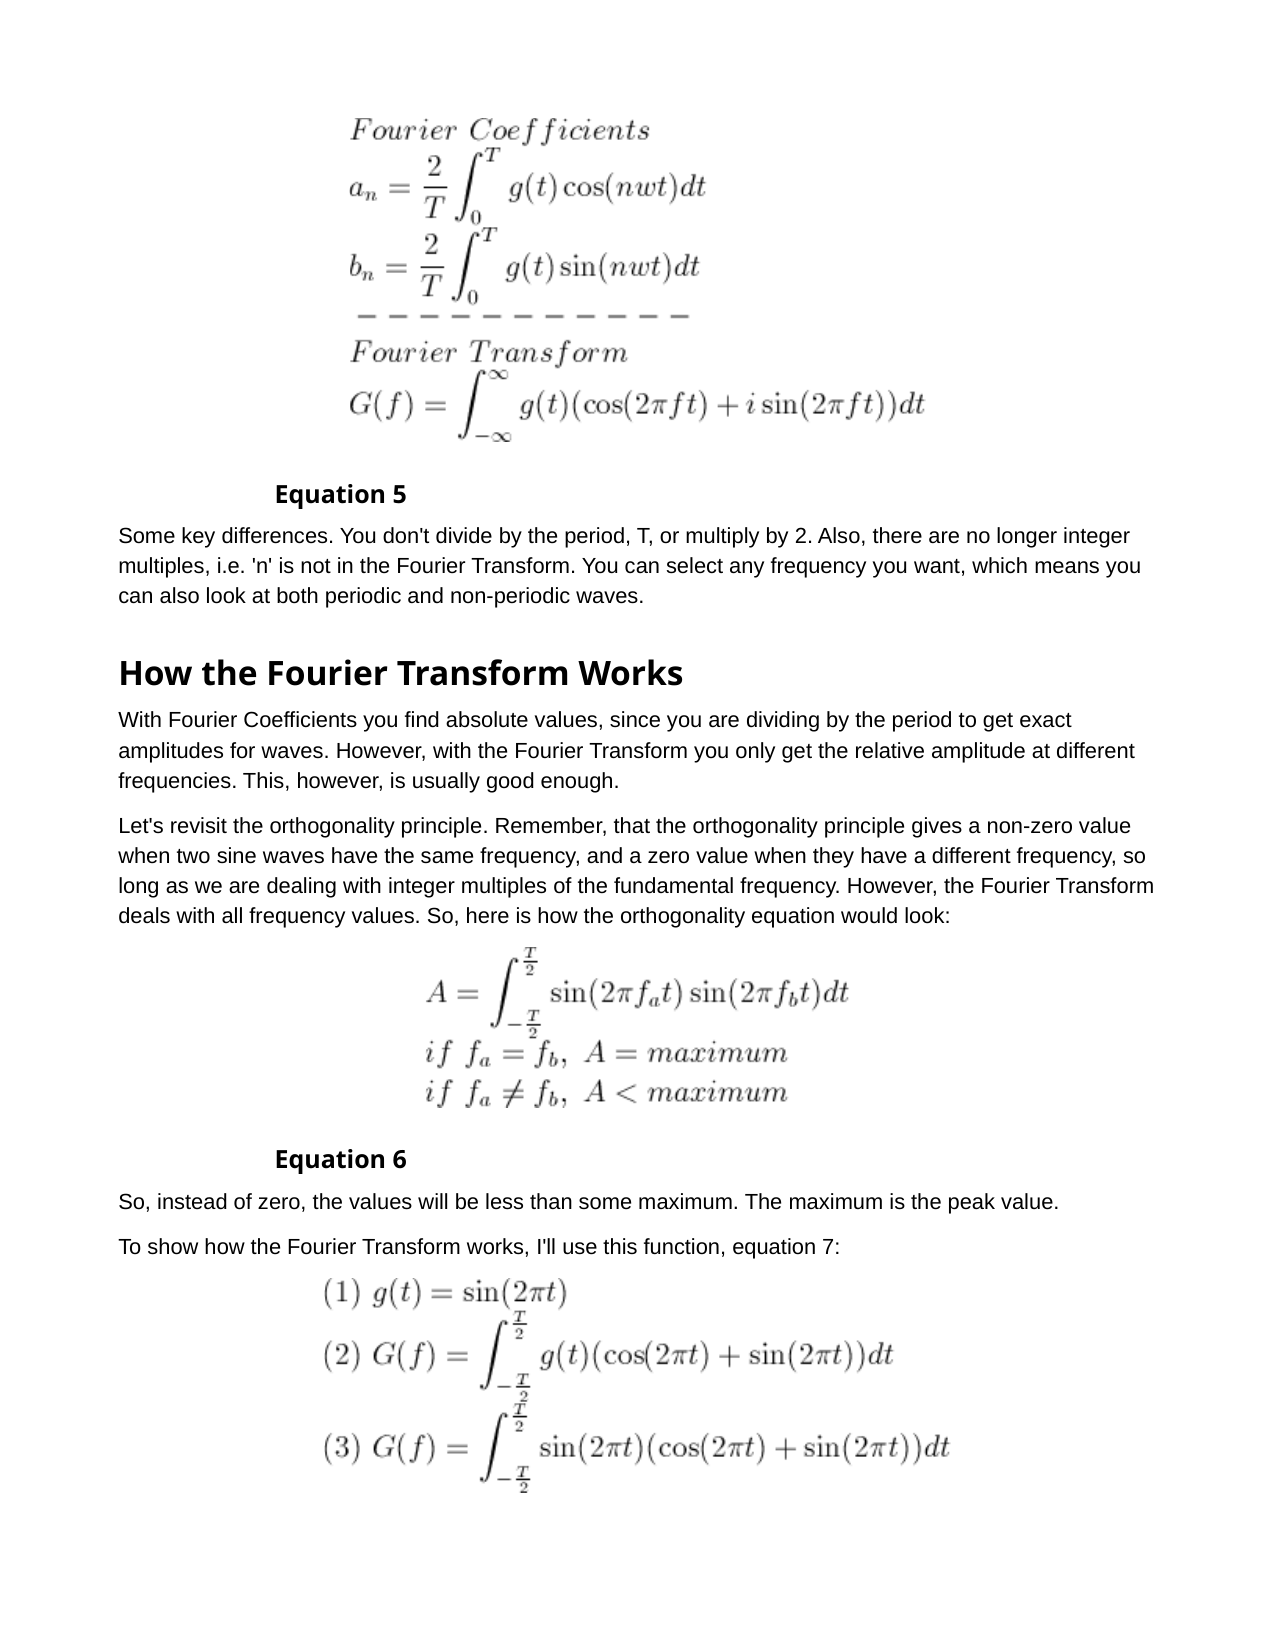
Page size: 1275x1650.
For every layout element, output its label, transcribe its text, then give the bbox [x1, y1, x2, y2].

picture [324, 1278, 951, 1493]
subtitle How the Fourier Transform Works [118, 649, 1157, 695]
subtitle Equation 5 [274, 476, 1157, 511]
text Let's revisit the orthogonality principle. Remember, that the orthogonality principle gives a non-zero value when two sine waves have the same frequency, and a zero value when they have a different frequency, so long as we are dealing with integer multiples of the fundamental frequency. However, the Fourier Transform deals with all frequency values. So, here is how the orthogonality equation would look: [118, 812, 1157, 928]
text To show how the Fourier Transform works, I'll use this function, equation 7: [118, 1233, 1157, 1259]
text So, instead of zero, the values will be less than some maximum. The maximum is the peak value. [118, 1189, 1157, 1214]
picture [349, 118, 926, 442]
picture [425, 947, 850, 1108]
text Some key differences. You don't divide by the period, T, or multiply by 2. Also, there are no longer integer multiples, i.e. 'n' is not in the Fourier Transform. You can select any frequency you want, which means you can also look at both periodic and non-periodic waves. [118, 523, 1157, 609]
subtitle Equation 6 [274, 1142, 1157, 1176]
text With Fourier Coefficients you find absolute values, since you are dividing by the period to get exact amplitudes for waves. However, with the Fourier Transform you only get the relative amplitude at different frequencies. This, however, is usually good enough. [118, 707, 1157, 793]
